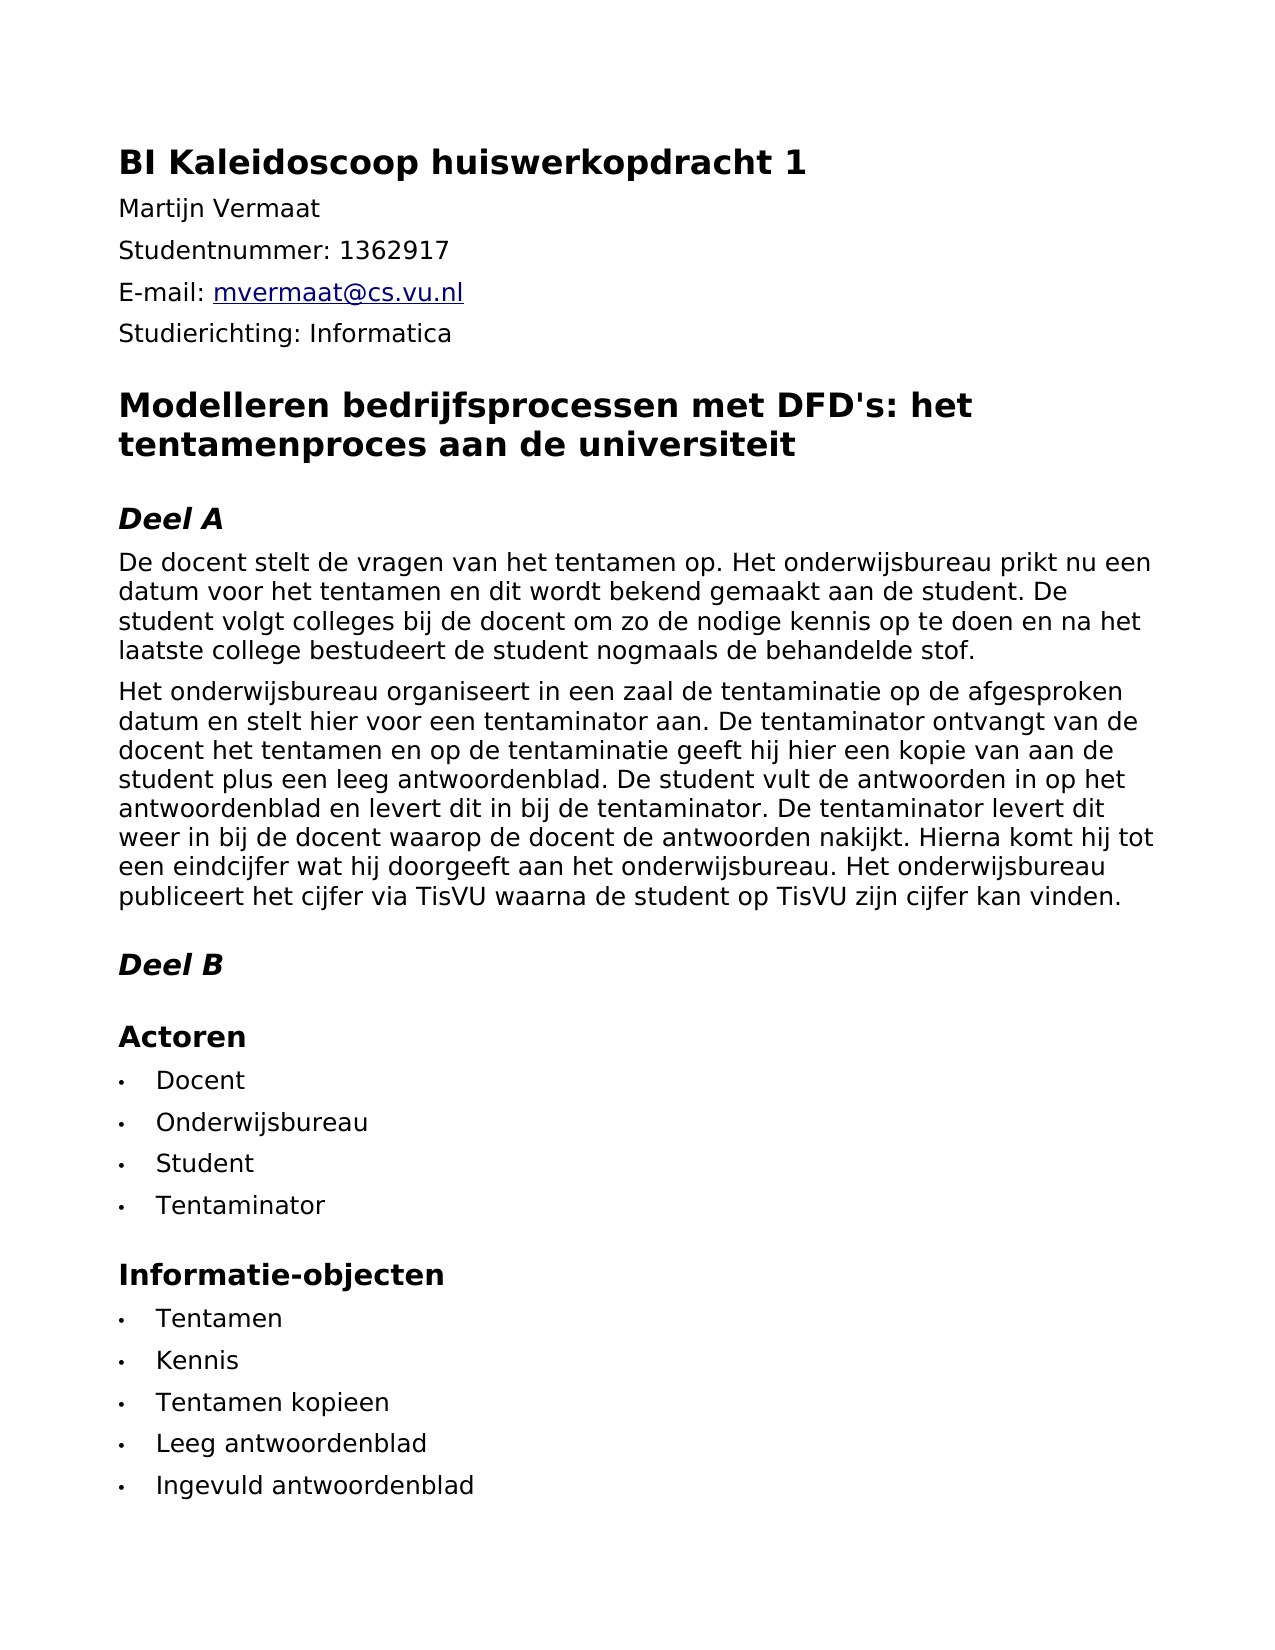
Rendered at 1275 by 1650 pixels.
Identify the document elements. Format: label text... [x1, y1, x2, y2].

subtitle Modelleren bedrijfsprocessen met DFD's: het tentamenproces aan de universiteit [118, 386, 1157, 464]
list Ingevuld antwoordenblad [118, 1471, 1157, 1500]
text Studierichting: Informatica [118, 320, 1157, 349]
text E-mail: mvermaat@cs.vu.nl [118, 278, 1157, 307]
subtitle Actoren [118, 1020, 1157, 1054]
text Martijn Vermaat [118, 195, 1157, 224]
subtitle Deel A [118, 502, 1157, 536]
subtitle BI Kaleidoscoop huiswerkopdracht 1 [118, 143, 1157, 182]
list Docent [118, 1066, 1157, 1096]
list Onderwijsbureau [118, 1108, 1157, 1137]
subtitle Deel B [118, 948, 1157, 982]
list Tentamen [118, 1304, 1157, 1334]
list Tentamen kopieen [118, 1388, 1157, 1417]
list Student [118, 1150, 1157, 1179]
text Het onderwijsbureau organiseert in een zaal de tentaminatie op de afgesproken datum en stelt hier voor een tentaminator aan. De tentaminator ontvangt van de docent het tentamen en op de tentaminatie geeft hij hier een kopie van aan de student plus een leeg antwoordenblad. De student vult de antwoorden in op het antwoordenblad en levert dit in bij de tentaminator. De tentaminator levert dit weer in bij de docent waarop de docent de antwoorden nakijkt. Hierna komt hij tot een eindcijfer wat hij doorgeeft aan het onderwijsbureau. Het onderwijsbureau publiceert het cijfer via TisVU waarna de student op TisVU zijn cijfer kan vinden. [118, 678, 1157, 911]
list Kennis [118, 1346, 1157, 1375]
text Studentnummer: 1362917 [118, 236, 1157, 266]
list Tentaminator [118, 1191, 1157, 1221]
list Leeg antwoordenblad [118, 1429, 1157, 1459]
subtitle Informatie-objecten [118, 1258, 1157, 1292]
text De docent stelt de vragen van het tentamen op. Het onderwijsbureau prikt nu een datum voor het tentamen en dit wordt bekend gemaakt aan de student. De student volgt colleges bij de docent om zo de nodige kennis op te doen en na het laatste college bestudeert de student nogmaals de behandelde stof. [118, 548, 1157, 665]
